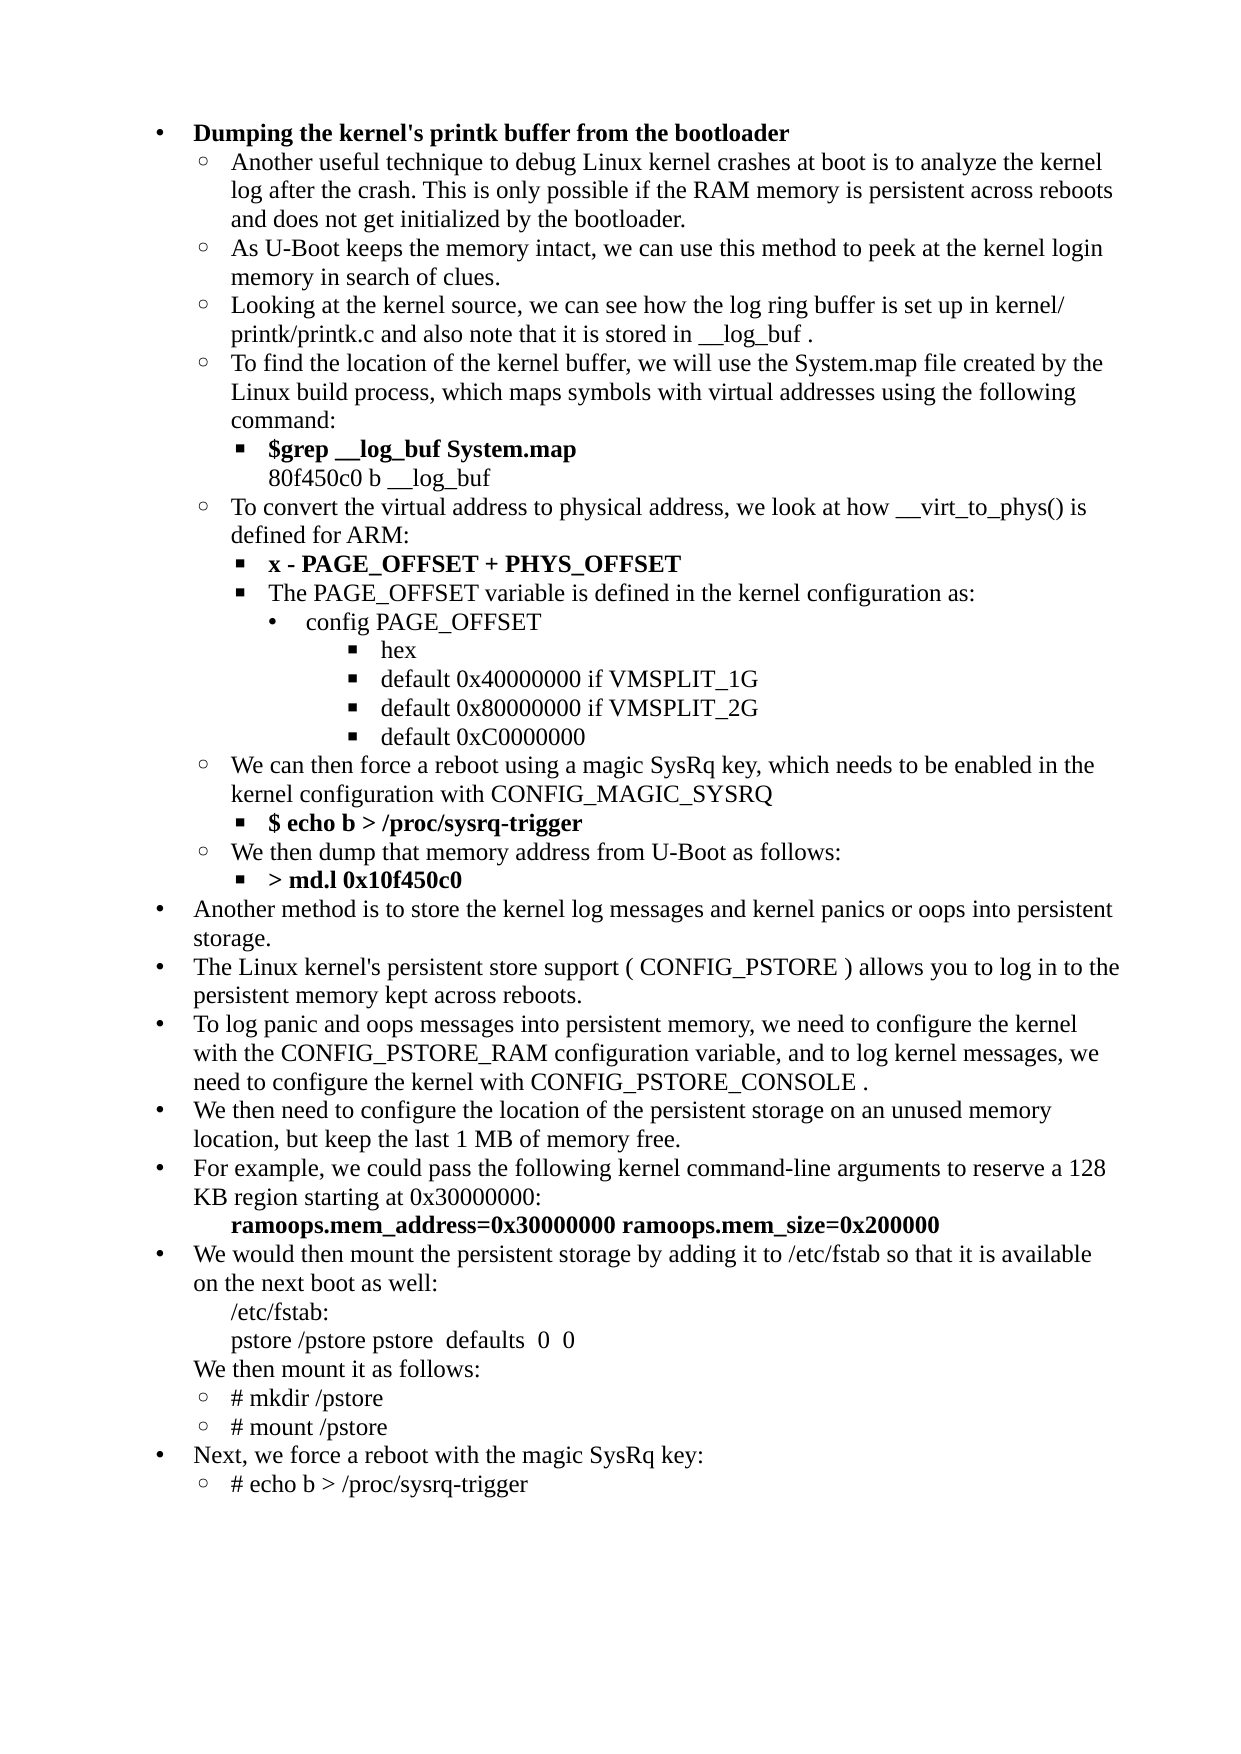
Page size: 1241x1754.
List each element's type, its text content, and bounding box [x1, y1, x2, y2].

list As U-Boot keeps the memory intact, we can use this method to peek at the kernel login memory in search of clues. [193, 233, 1122, 291]
list We then need to configure the location of the persistent storage on an unused memory location, but keep the last 1 MB of memory free. [156, 1096, 1122, 1153]
list $ echo b > /proc/sysrq-trigger [231, 808, 1122, 837]
list We would then mount the persistent storage by adding it to /etc/fstab so that it is available on the next boot as well: [156, 1239, 1122, 1297]
list $grep __log_buf System.map [231, 434, 1122, 463]
list To convert the virtual address to physical address, we look at how __virt_to_phys() is defined for ARM: [193, 492, 1122, 549]
list pstore /pstore pstore defaults 0 0 [193, 1326, 1122, 1354]
list 80f450c0 b __log_buf [231, 463, 1122, 492]
list x - PAGE_OFFSET + PHYS_OFFSET [231, 549, 1122, 578]
list ramoops.mem_address=0x30000000 ramoops.mem_size=0x200000 [193, 1211, 1122, 1239]
list We then dump that memory address from U-Boot as follows: [193, 837, 1122, 866]
list default 0x80000000 if VMSPLIT_2G [343, 693, 1122, 722]
list The PAGE_OFFSET variable is defined in the kernel configuration as: [231, 578, 1122, 607]
list /etc/fstab: [193, 1297, 1122, 1326]
list default 0xC0000000 [343, 722, 1122, 751]
list default 0x40000000 if VMSPLIT_1G [343, 664, 1122, 693]
list Another method is to store the kernel log messages and kernel panics or oops into persistent storage. [156, 894, 1122, 952]
list Dumping the kernel's printk buffer from the bootloader [156, 118, 1122, 147]
list To log panic and oops messages into persistent memory, we need to configure the kernel with the CONFIG_PSTORE_RAM configuration variable, and to log kernel messages, we need to configure the kernel with CONFIG_PSTORE_CONSOLE . [156, 1009, 1122, 1096]
list # mount /pstore [193, 1412, 1122, 1441]
list For example, we could pass the following kernel command-line arguments to reserve a 128 KB region starting at 0x30000000: [156, 1153, 1122, 1211]
list Looking at the kernel source, we can see how the log ring buffer is set up in kernel/ printk/printk.c and also note that it is stored in __log_buf . [193, 291, 1122, 348]
list Another useful technique to debug Linux kernel crashes at boot is to analyze the kernel log after the crash. This is only possible if the RAM memory is persistent across reboots and does not get initialized by the bootloader. [193, 147, 1122, 233]
list # mkdir /pstore [193, 1383, 1122, 1412]
list config PAGE_OFFSET [268, 607, 1122, 636]
list > md.l 0x10f450c0 [231, 866, 1122, 894]
list hex [343, 636, 1122, 664]
list The Linux kernel's persistent store support ( CONFIG_PSTORE ) allows you to log in to the persistent memory kept across reboots. [156, 952, 1122, 1009]
list We then mount it as follows: [156, 1354, 1122, 1383]
list To find the location of the kernel buffer, we will use the System.map file created by the Linux build process, which maps symbols with virtual addresses using the following command: [193, 348, 1122, 434]
list We can then force a reboot using a magic SysRq key, which needs to be enabled in the kernel configuration with CONFIG_MAGIC_SYSRQ [193, 751, 1122, 808]
list Next, we force a reboot with the magic SysRq key: [156, 1441, 1122, 1469]
list # echo b > /proc/sysrq-trigger [193, 1469, 1122, 1498]
